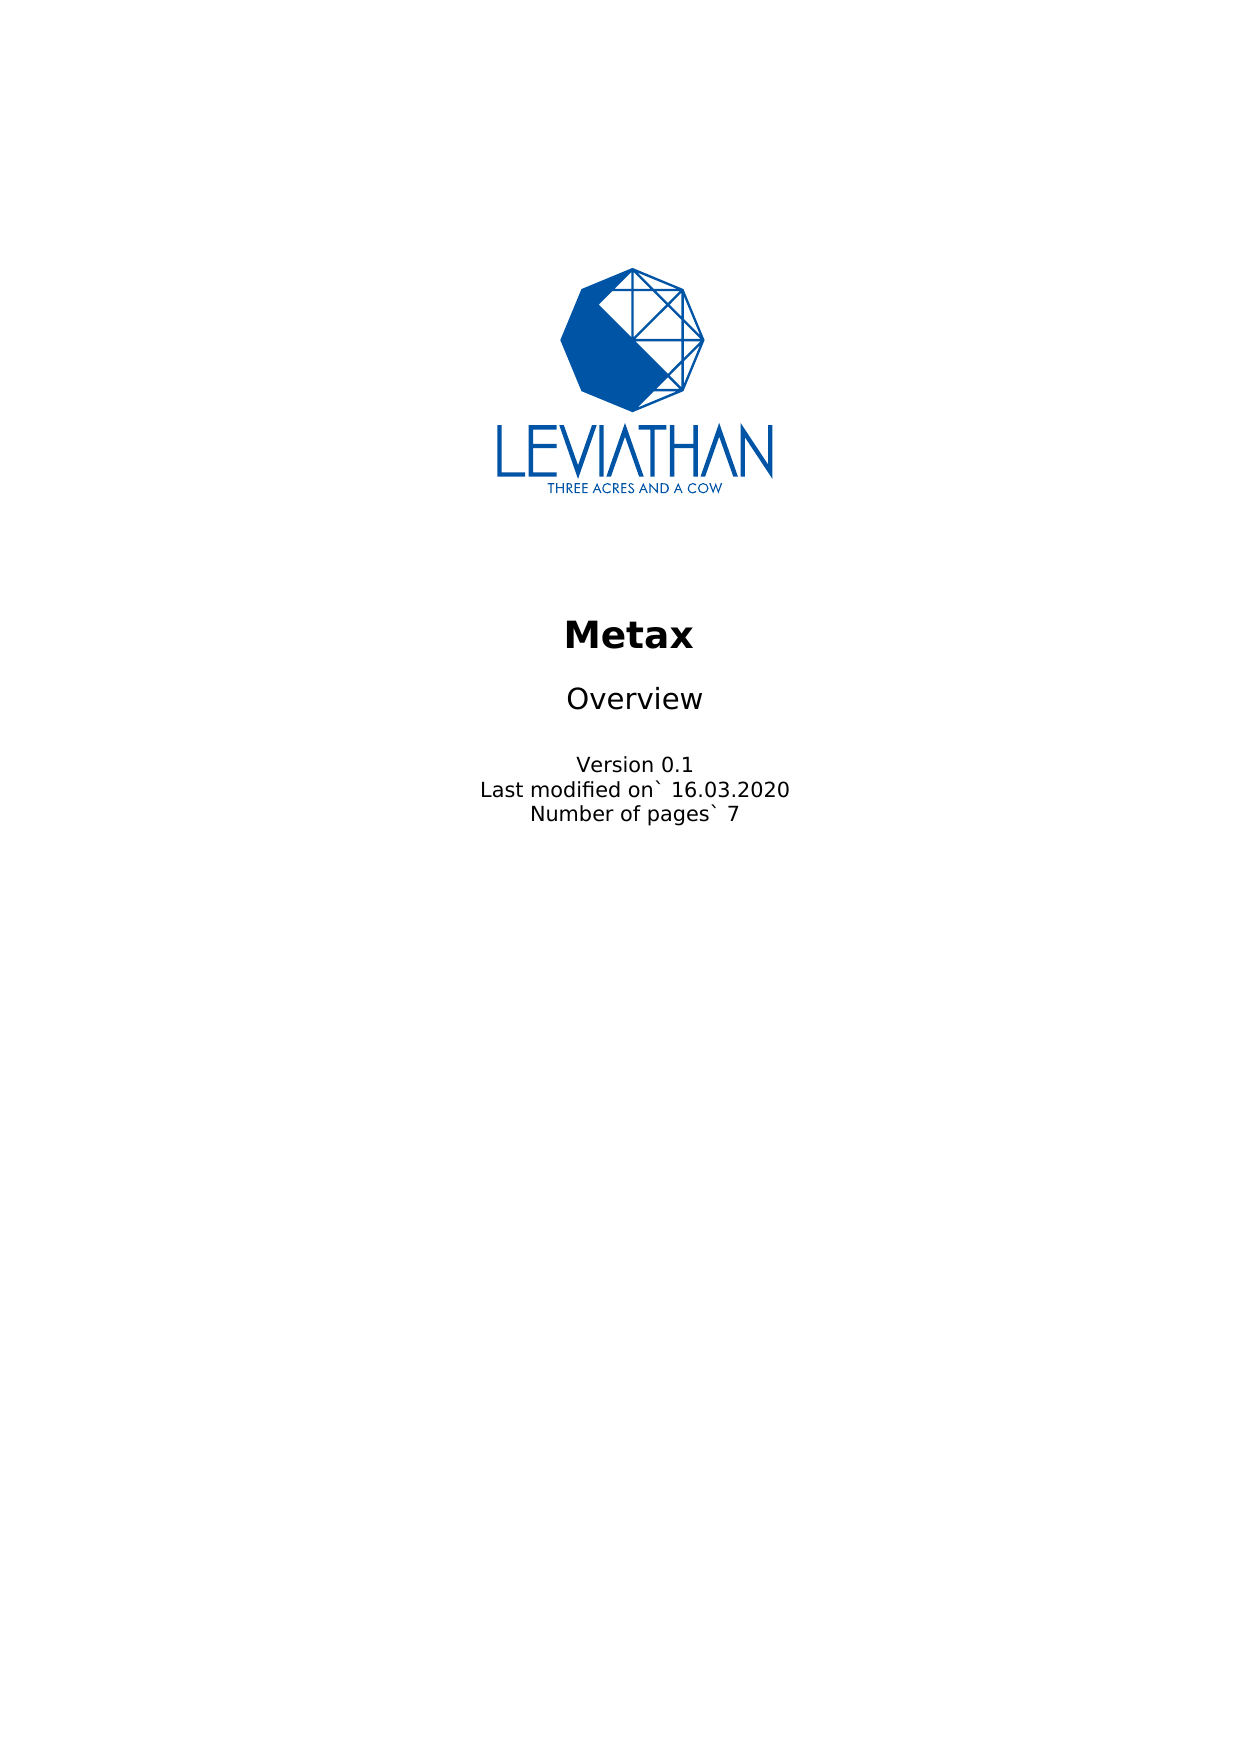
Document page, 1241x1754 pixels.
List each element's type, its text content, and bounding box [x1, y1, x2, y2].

text Last modified on` 16.03.2020 [148, 778, 1122, 802]
title Metax [148, 614, 1122, 658]
subtitle Overview [148, 683, 1122, 717]
text Version 0.1 [148, 753, 1122, 778]
text Number of pages` 7 [148, 802, 1122, 826]
